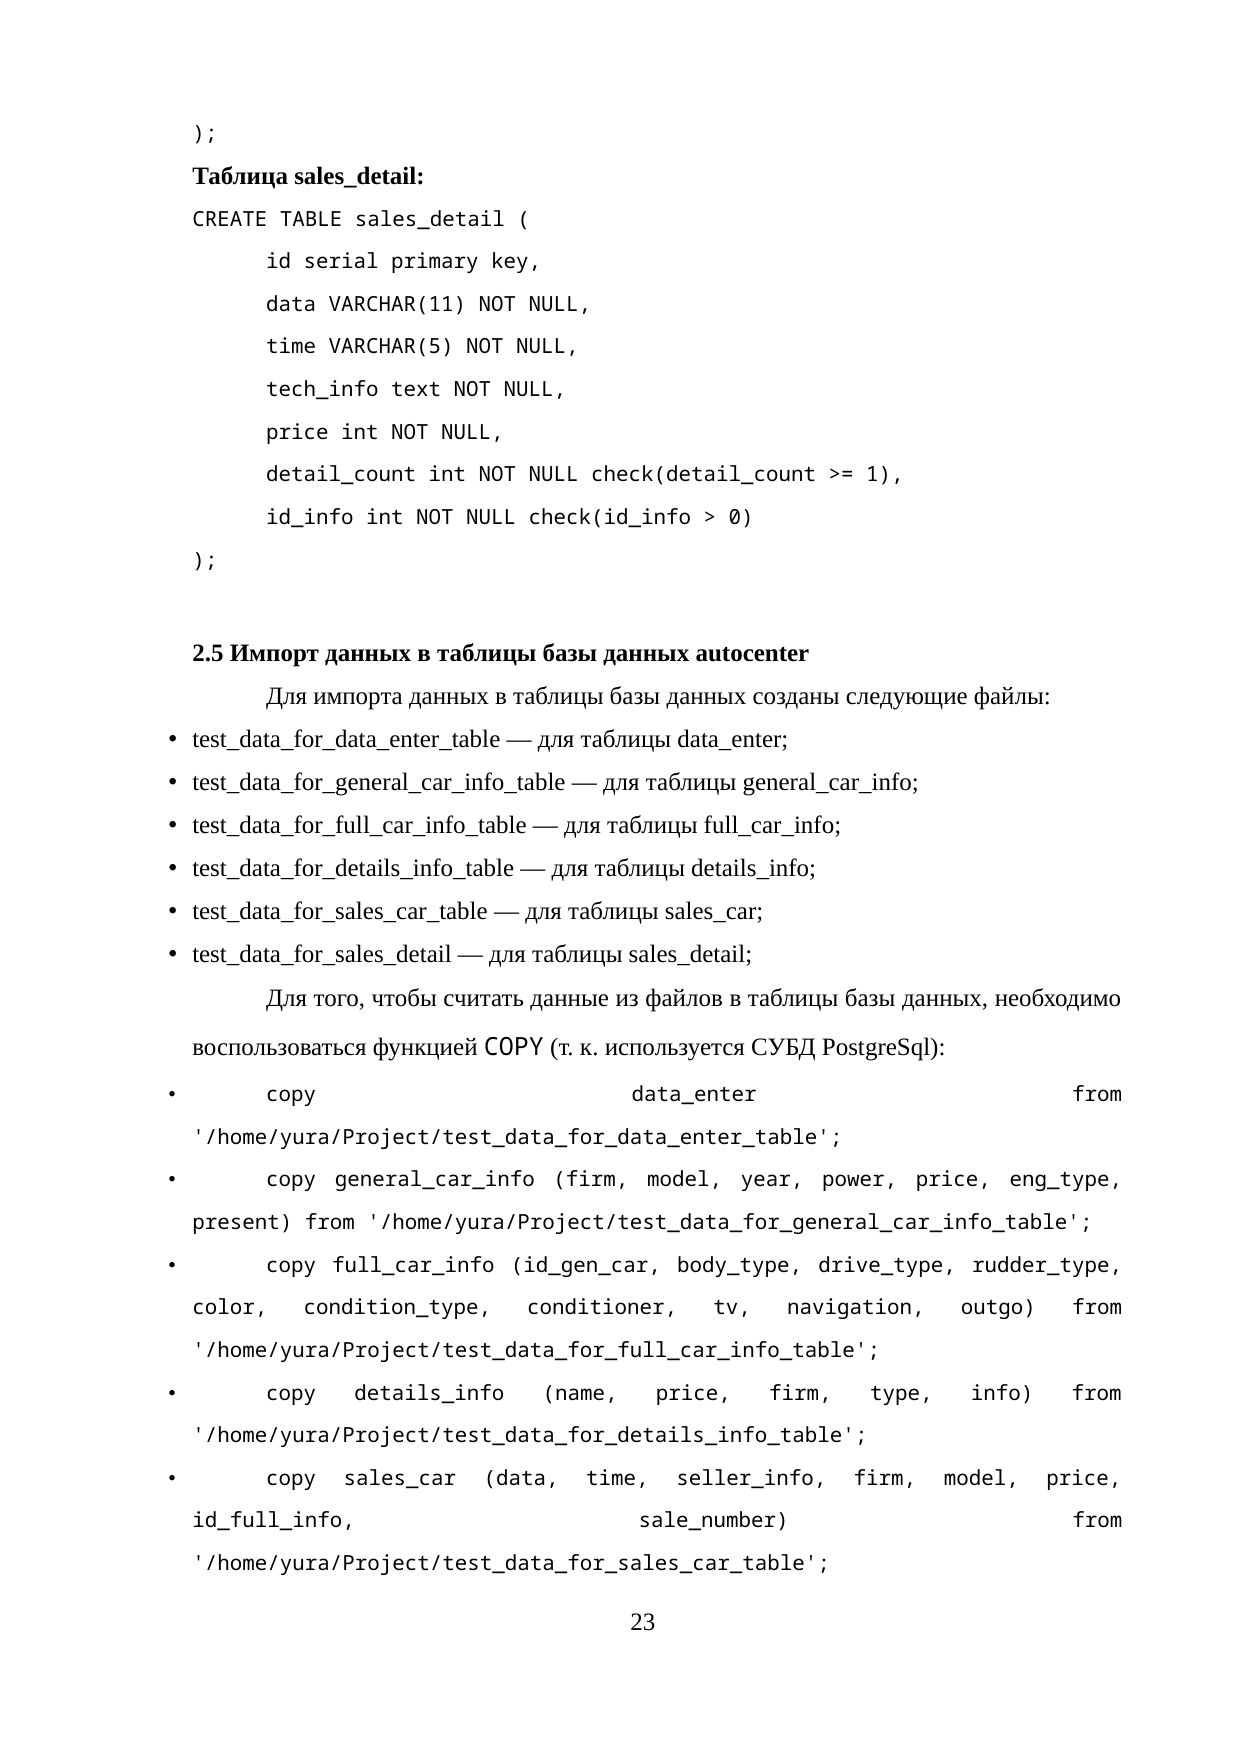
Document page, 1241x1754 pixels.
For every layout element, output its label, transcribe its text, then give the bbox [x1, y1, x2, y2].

list copy sales_car (data, time, seller_info, firm, model, price, id_full_info, sale_number) from '/home/yura/Project/test_data_for_sales_car_table'; [168, 1463, 1122, 1576]
list test_data_for_data_enter_table — для таблицы data_enter; [168, 724, 1122, 753]
list copy data_enter from '/home/yura/Project/test_data_for_data_enter_table'; [168, 1079, 1122, 1150]
list test_data_for_sales_detail — для таблицы sales_detail; [168, 939, 1122, 968]
text detail_count int NOT NULL check(detail_count >= 1), [192, 459, 1122, 488]
text id_info int NOT NULL check(id_info > 0) [192, 502, 1122, 531]
list test_data_for_details_info_table — для таблицы details_info; [168, 853, 1122, 882]
list test_data_for_full_car_info_table — для таблицы full_car_info; [168, 810, 1122, 839]
text Для того, чтобы считать данные из файлов в таблицы базы данных, необходимо воспользоваться функцией COPY (т. к. используется СУБД PostgreSql): [192, 983, 1122, 1062]
text price int NOT NULL, [192, 417, 1122, 445]
list copy general_car_info (firm, model, year, power, price, eng_type, present) from '/home/yura/Project/test_data_for_general_car_info_table'; [168, 1164, 1122, 1236]
text tech_info text NOT NULL, [192, 374, 1122, 403]
text ); [192, 545, 1122, 573]
list copy full_car_info (id_gen_car, body_type, drive_type, rudder_type, color, condition_type, conditioner, tv, navigation, outgo) from '/home/yura/Project/test_data_for_full_car_info_table'; [168, 1250, 1122, 1363]
list copy details_info (name, price, firm, type, info) from '/home/yura/Project/test_data_for_details_info_table'; [168, 1378, 1122, 1449]
text ); [192, 118, 1122, 147]
subtitle 2.5 Импорт данных в таблицы базы данных autocenter [192, 638, 1122, 666]
text CREATE TABLE sales_detail ( [192, 204, 1122, 232]
text Для импорта данных в таблицы базы данных созданы следующие файлы: [192, 681, 1122, 709]
text data VARCHAR(11) NOT NULL, [192, 289, 1122, 317]
text Таблица sales_detail: [192, 161, 1122, 189]
list test_data_for_sales_car_table — для таблицы sales_car; [168, 896, 1122, 925]
list test_data_for_general_car_info_table — для таблицы general_car_info; [168, 767, 1122, 796]
text time VARCHAR(5) NOT NULL, [192, 332, 1122, 360]
text id serial primary key, [192, 246, 1122, 275]
